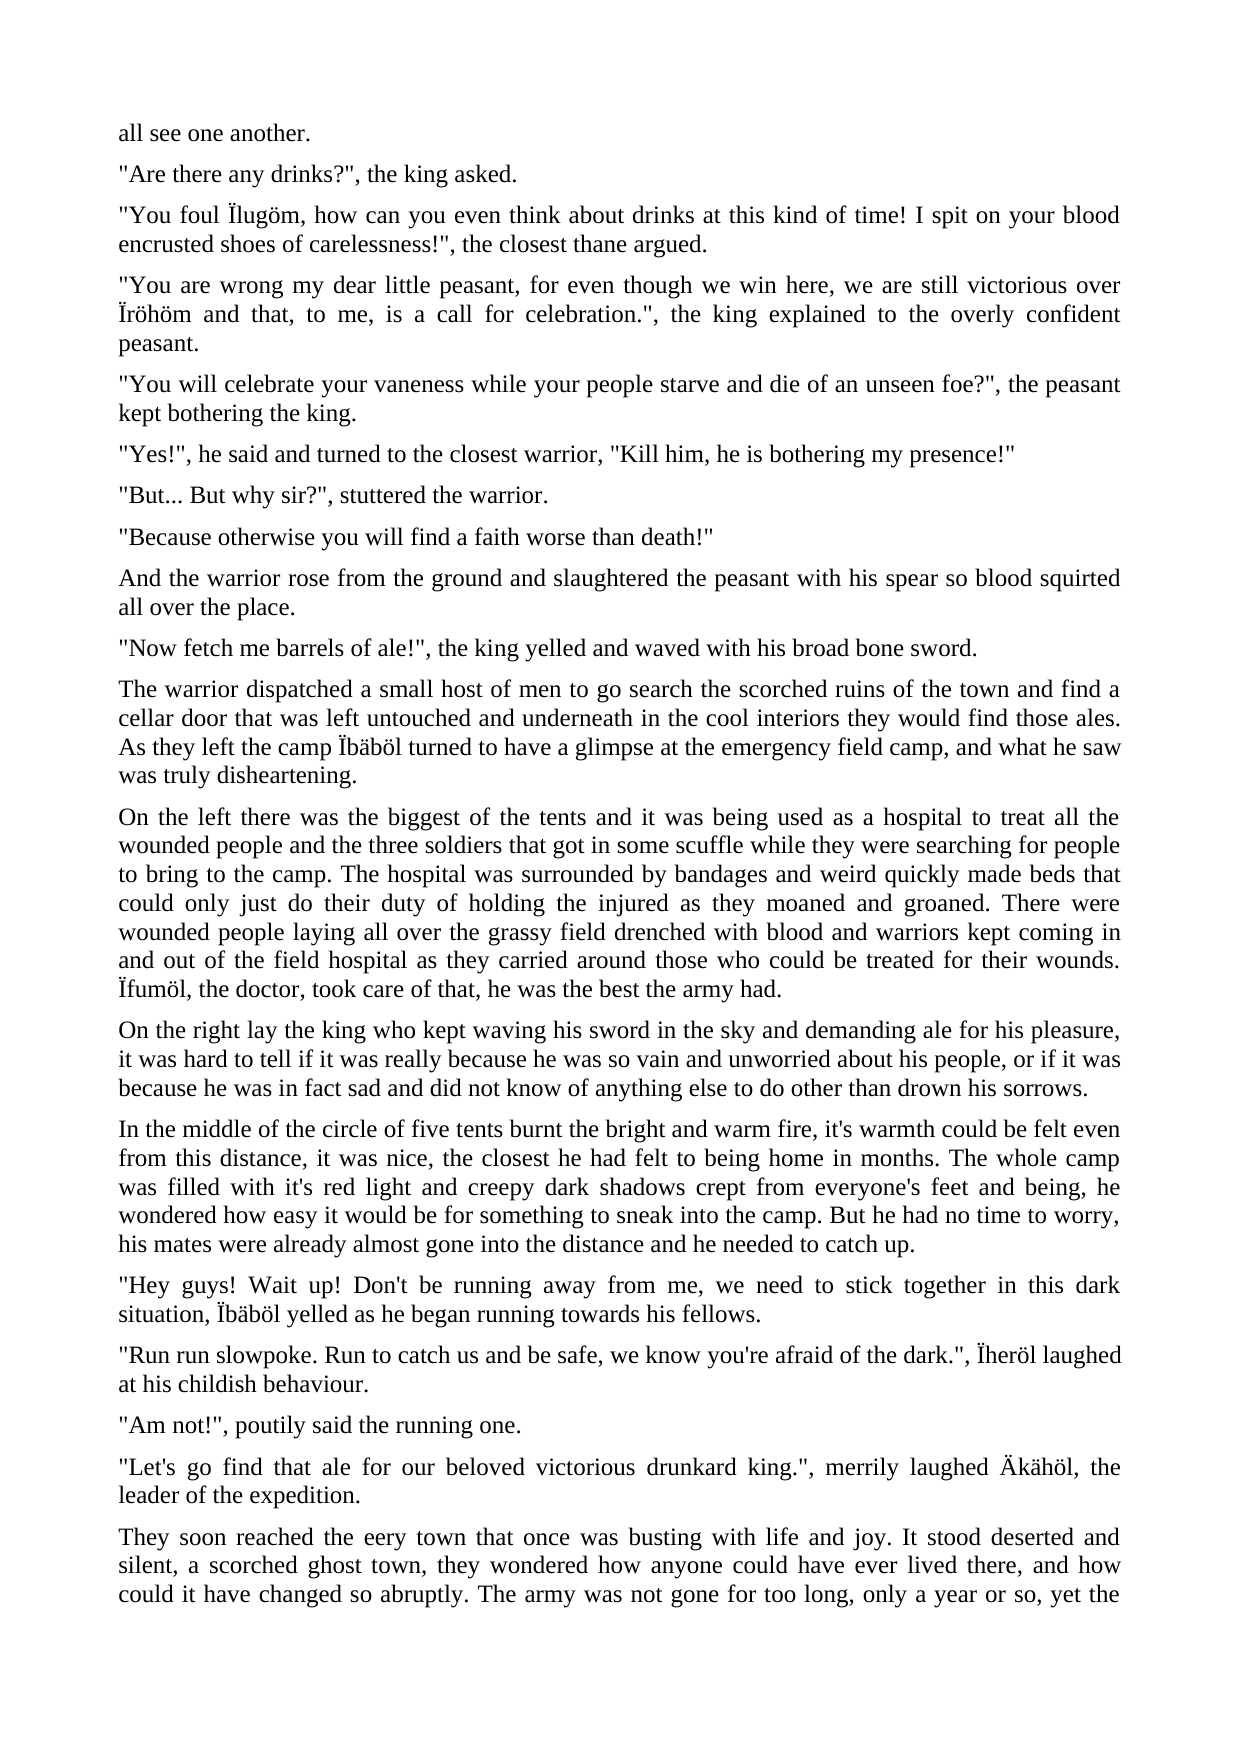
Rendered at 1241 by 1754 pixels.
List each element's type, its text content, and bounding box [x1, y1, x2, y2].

text "Now fetch me barrels of ale!", the king yelled and waved with his broad bone sword. [118, 633, 1122, 662]
text "Am not!", poutily said the running one. [118, 1411, 1122, 1439]
text "But... But why sir?", stuttered the warrior. [118, 481, 1122, 509]
text "Yes!", he said and turned to the closest warrior, "Kill him, he is bothering my presence!" [118, 439, 1122, 468]
text "You are wrong my dear little peasant, for even though we win here, we are still victorious over Ïröhöm and that, to me, is a call for celebration.", the king explained to the overly confident peasant. [118, 271, 1122, 357]
text On the left there was the biggest of the tents and it was being used as a hospital to treat all the wounded people and the three soldiers that got in some scuffle while they were searching for people to bring to the camp. The hospital was surrounded by bandages and weird quickly made beds that could only just do their duty of holding the injured as they moaned and groaned. There were wounded people laying all over the grassy field drenched with blood and warriors kept coming in and out of the field hospital as they carried around those who could be treated for their wounds. Ïfumöl, the doctor, took care of that, he was the best the army had. [118, 802, 1122, 1003]
text "Are there any drinks?", the king asked. [118, 159, 1122, 188]
text The warrior dispatched a small host of men to go search the scorched ruins of the town and find a cellar door that was left untouched and underneath in the cool interiors they would find those ales. As they left the camp Ïbäböl turned to have a glimpse at the emergency field camp, and what he saw was truly disheartening. [118, 674, 1122, 789]
text "You foul Ïlugöm, how can you even think about drinks at this kind of time! I spit on your blood encrusted shoes of carelessness!", the closest thane argued. [118, 201, 1122, 258]
text all see one another. [118, 118, 1122, 147]
text And the warrior rose from the ground and slaughtered the peasant with his spear so blood squirted all over the place. [118, 563, 1122, 621]
text "Let's go find that ale for our beloved victorious drunkard king.", merrily laughed Äkähöl, the leader of the expedition. [118, 1452, 1122, 1509]
text "Run run slowpoke. Run to catch us and be safe, we know you're afraid of the dark.", Ïheröl laughed at his childish behaviour. [118, 1341, 1122, 1398]
text In the middle of the circle of five tents burnt the bright and warm fire, it's warmth could be felt even from this distance, it was nice, the closest he had felt to being home in months. The whole camp was filled with it's red light and creepy dark shadows crept from everyone's feet and being, he wondered how easy it would be for something to sneak into the camp. But he had no time to worry, his mates were already almost gone into the distance and he needed to catch up. [118, 1114, 1122, 1258]
text On the right lay the king who kept waving his sword in the sky and demanding ale for his pleasure, it was hard to tell if it was really because he was so vain and unworried about his people, or if it was because he was in fact sad and did not know of anything else to do other than drown his sorrows. [118, 1016, 1122, 1102]
text They soon reached the eery town that once was busting with life and joy. It stood deserted and silent, a scorched ghost town, they wondered how anyone could have ever lived there, and how could it have changed so abruptly. The army was not gone for too long, only a year or so, yet the [118, 1522, 1122, 1608]
text "Because otherwise you will find a faith worse than death!" [118, 522, 1122, 551]
text "Hey guys! Wait up! Don't be running away from me, we need to stick together in this dark situation, Ïbäböl yelled as he began running towards his fellows. [118, 1271, 1122, 1328]
text "You will celebrate your vaneness while your people starve and die of an unseen foe?", the peasant kept bothering the king. [118, 369, 1122, 427]
